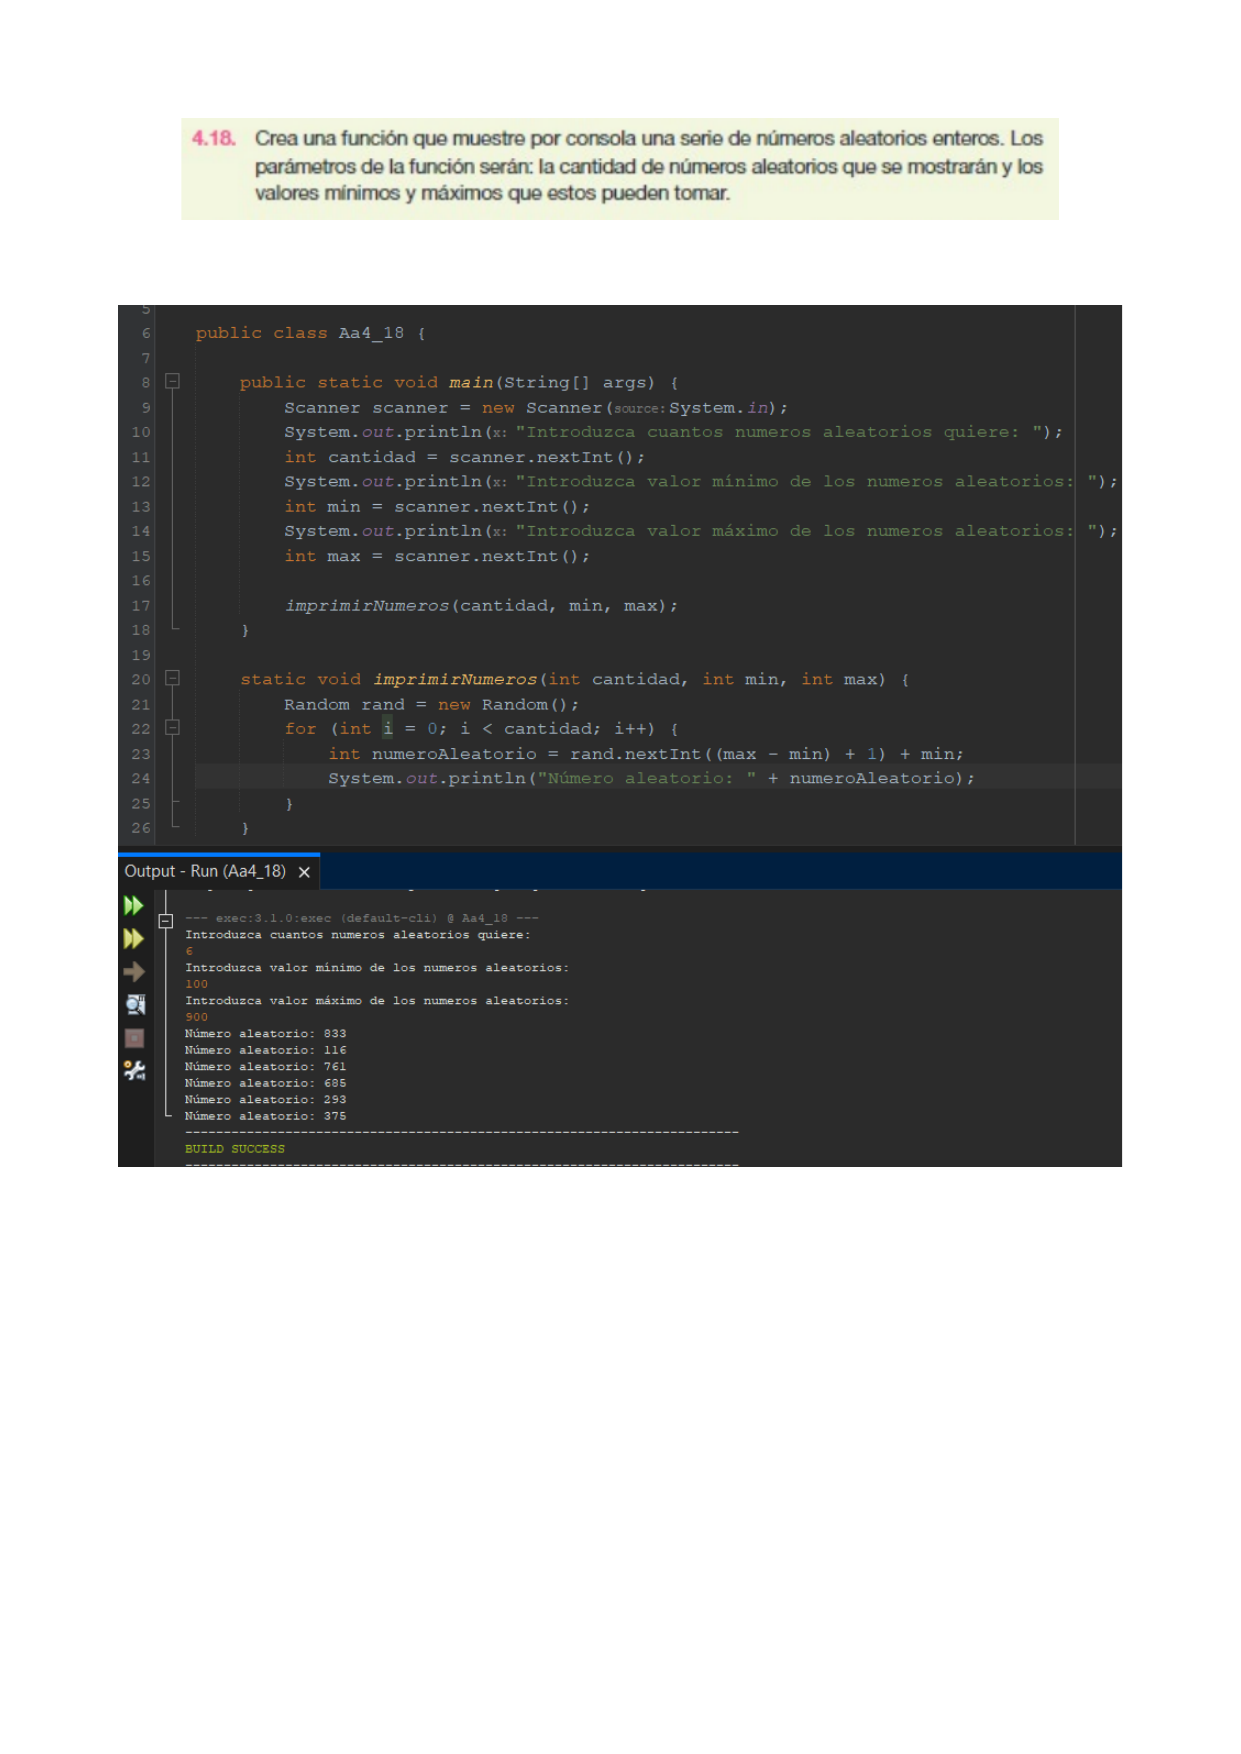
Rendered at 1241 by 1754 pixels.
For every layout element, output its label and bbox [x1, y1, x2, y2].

picture [181, 118, 1059, 220]
picture [118, 305, 1123, 1167]
